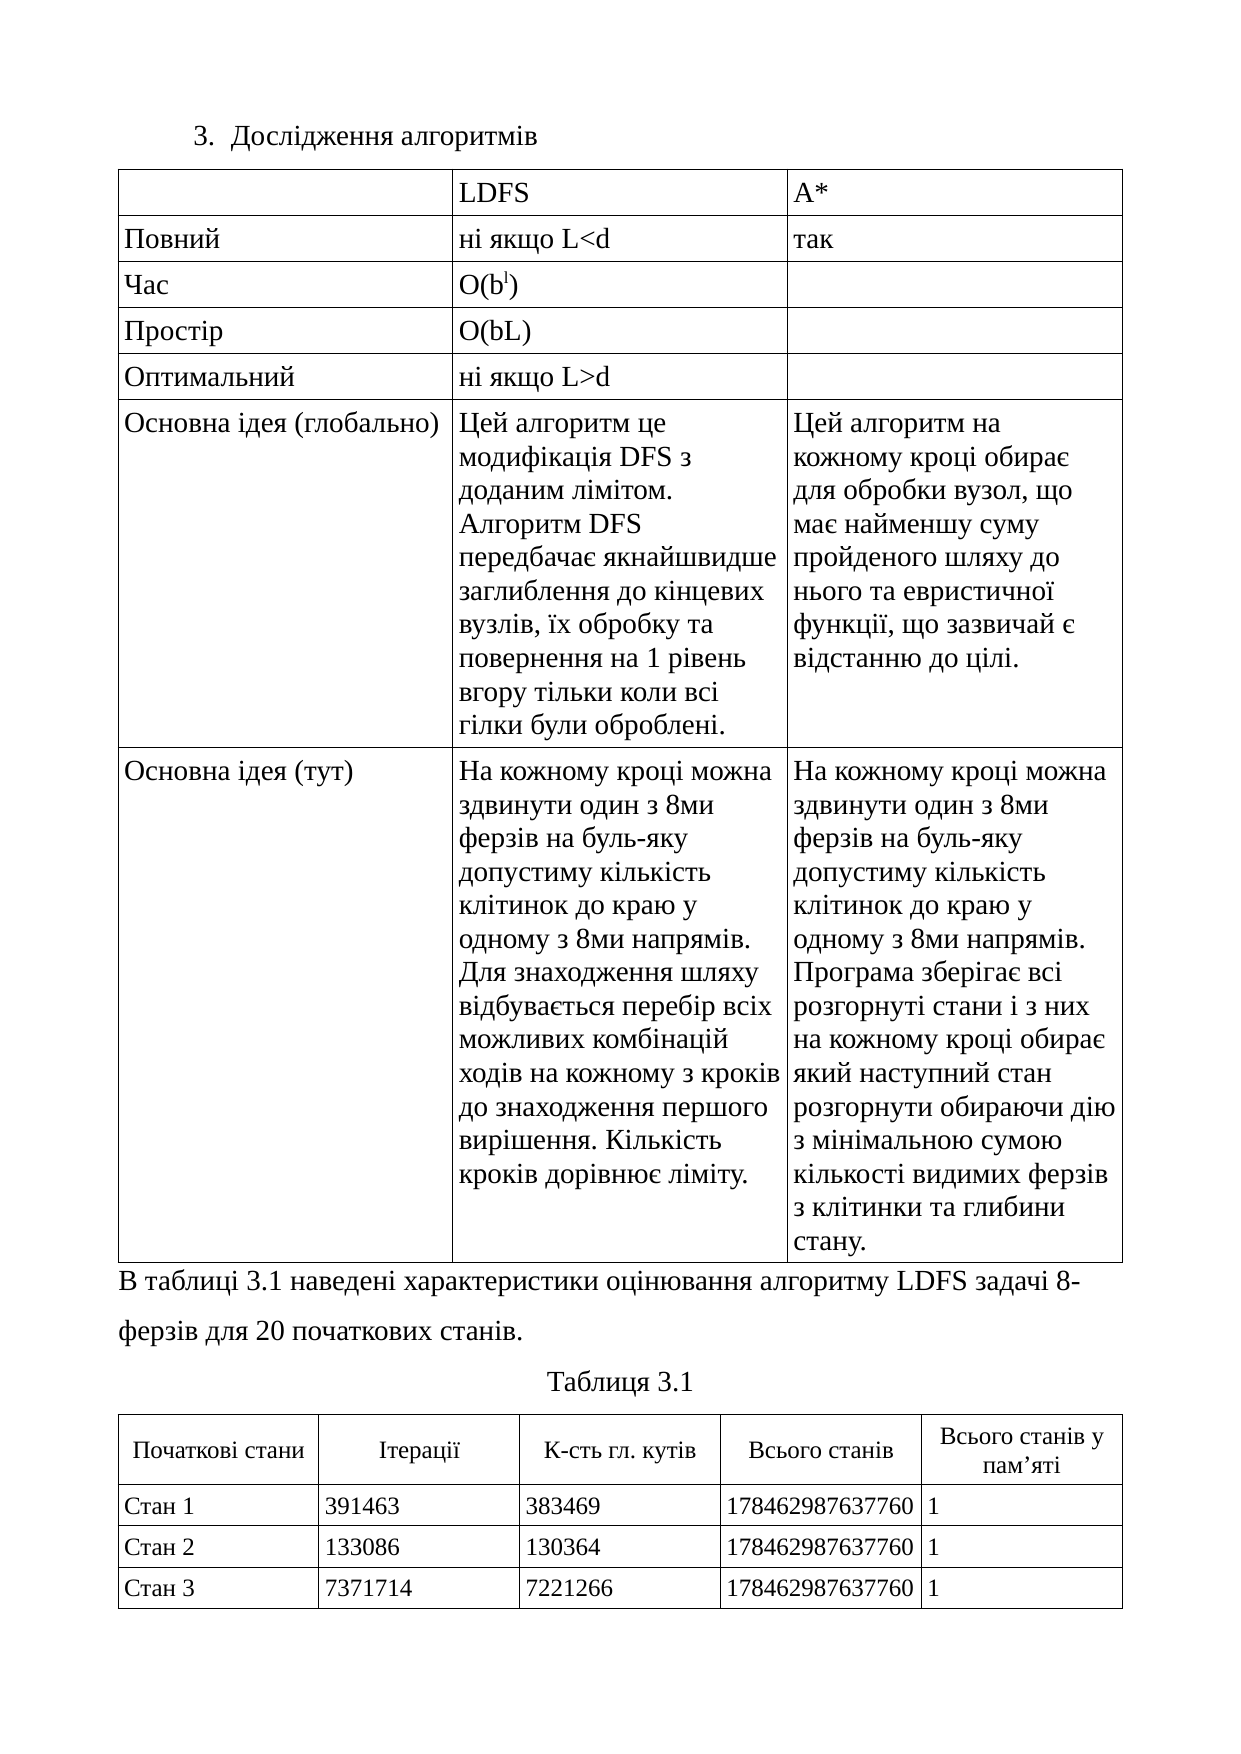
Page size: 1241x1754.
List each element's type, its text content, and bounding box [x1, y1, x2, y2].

table_cell 383469 [520, 1485, 720, 1525]
table_cell 7371714 [319, 1568, 519, 1608]
table_cell Цей алгоритм на кожному кроці обирає для обробки вузол, що має найменшу суму пройденого шляху до нього та евристичної функції, що зазвичай є відстанню до цілі. [788, 400, 1122, 747]
table_cell Оптимальний [119, 354, 452, 399]
table_header A* [788, 170, 1122, 214]
table_cell [788, 262, 1122, 307]
table_header Початкові стани [119, 1415, 318, 1484]
table_cell 1 [922, 1485, 1122, 1525]
table_cell Стан 1 [119, 1485, 318, 1525]
table_cell 1 [922, 1526, 1122, 1567]
table_cell O(bL) [453, 308, 787, 353]
table_header LDFS [453, 170, 787, 214]
table_cell O(bl) [453, 262, 787, 307]
text Таблиця 3.1 [118, 1364, 1122, 1397]
table_cell так [788, 216, 1122, 261]
table_cell 7221266 [520, 1568, 720, 1608]
table_cell Основна ідея (глобально) [119, 400, 452, 747]
table_cell На кожному кроці можна здвинути один з 8ми ферзів на буль-яку допустиму кількість клітинок до краю у одному з 8ми напрямів. Програма зберігає всі розгорнуті стани і з них на кожному кроці обирає який наступний стан розгорнути обираючи дію з мінімальною сумою кількості видимих ферзів з клітинки та глибини стану. [788, 748, 1122, 1262]
table_cell ні якщо L>d [453, 354, 787, 399]
table_cell ні якщо L<d [453, 216, 787, 261]
table_cell [788, 308, 1122, 353]
table_cell 391463 [319, 1485, 519, 1525]
table_cell [788, 354, 1122, 399]
table_cell 178462987637760 [721, 1568, 921, 1608]
table_header [119, 170, 452, 214]
table_cell 1 [922, 1568, 1122, 1608]
table_cell 133086 [319, 1526, 519, 1567]
table_cell 178462987637760 [721, 1485, 921, 1525]
table_header К-сть гл. кутів [520, 1415, 720, 1484]
list Дослідження алгоритмів [193, 118, 1122, 152]
table_cell Стан 3 [119, 1568, 318, 1608]
table_cell Цей алгоритм це модифікація DFS з доданим лімітом. Алгоритм DFS передбачає якнайшвидше заглиблення до кінцевих вузлів, їх обробку та повернення на 1 рівень вгору тільки коли всі гілки були оброблені. [453, 400, 787, 747]
table_cell 178462987637760 [721, 1526, 921, 1567]
table_cell Основна ідея (тут) [119, 748, 452, 1262]
table_header Всього станів [721, 1415, 921, 1484]
table_cell На кожному кроці можна здвинути один з 8ми ферзів на буль-яку допустиму кількість клітинок до краю у одному з 8ми напрямів. Для знаходження шляху відбувається перебір всіх можливих комбінацій ходів на кожному з кроків до знаходження першого вирішення. Кількість кроків дорівнює ліміту. [453, 748, 787, 1262]
text В таблиці 3.1 наведені характеристики оцінювання алгоритму LDFS задачі 8-ферзів для 20 початкових станів. [118, 1263, 1122, 1347]
table_cell Простір [119, 308, 452, 353]
table_header Ітерації [319, 1415, 519, 1484]
table_header Всього станів у пам’яті [922, 1415, 1122, 1484]
table_cell Час [119, 262, 452, 307]
table_cell Стан 2 [119, 1526, 318, 1567]
table_cell Повний [119, 216, 452, 261]
table_cell 130364 [520, 1526, 720, 1567]
